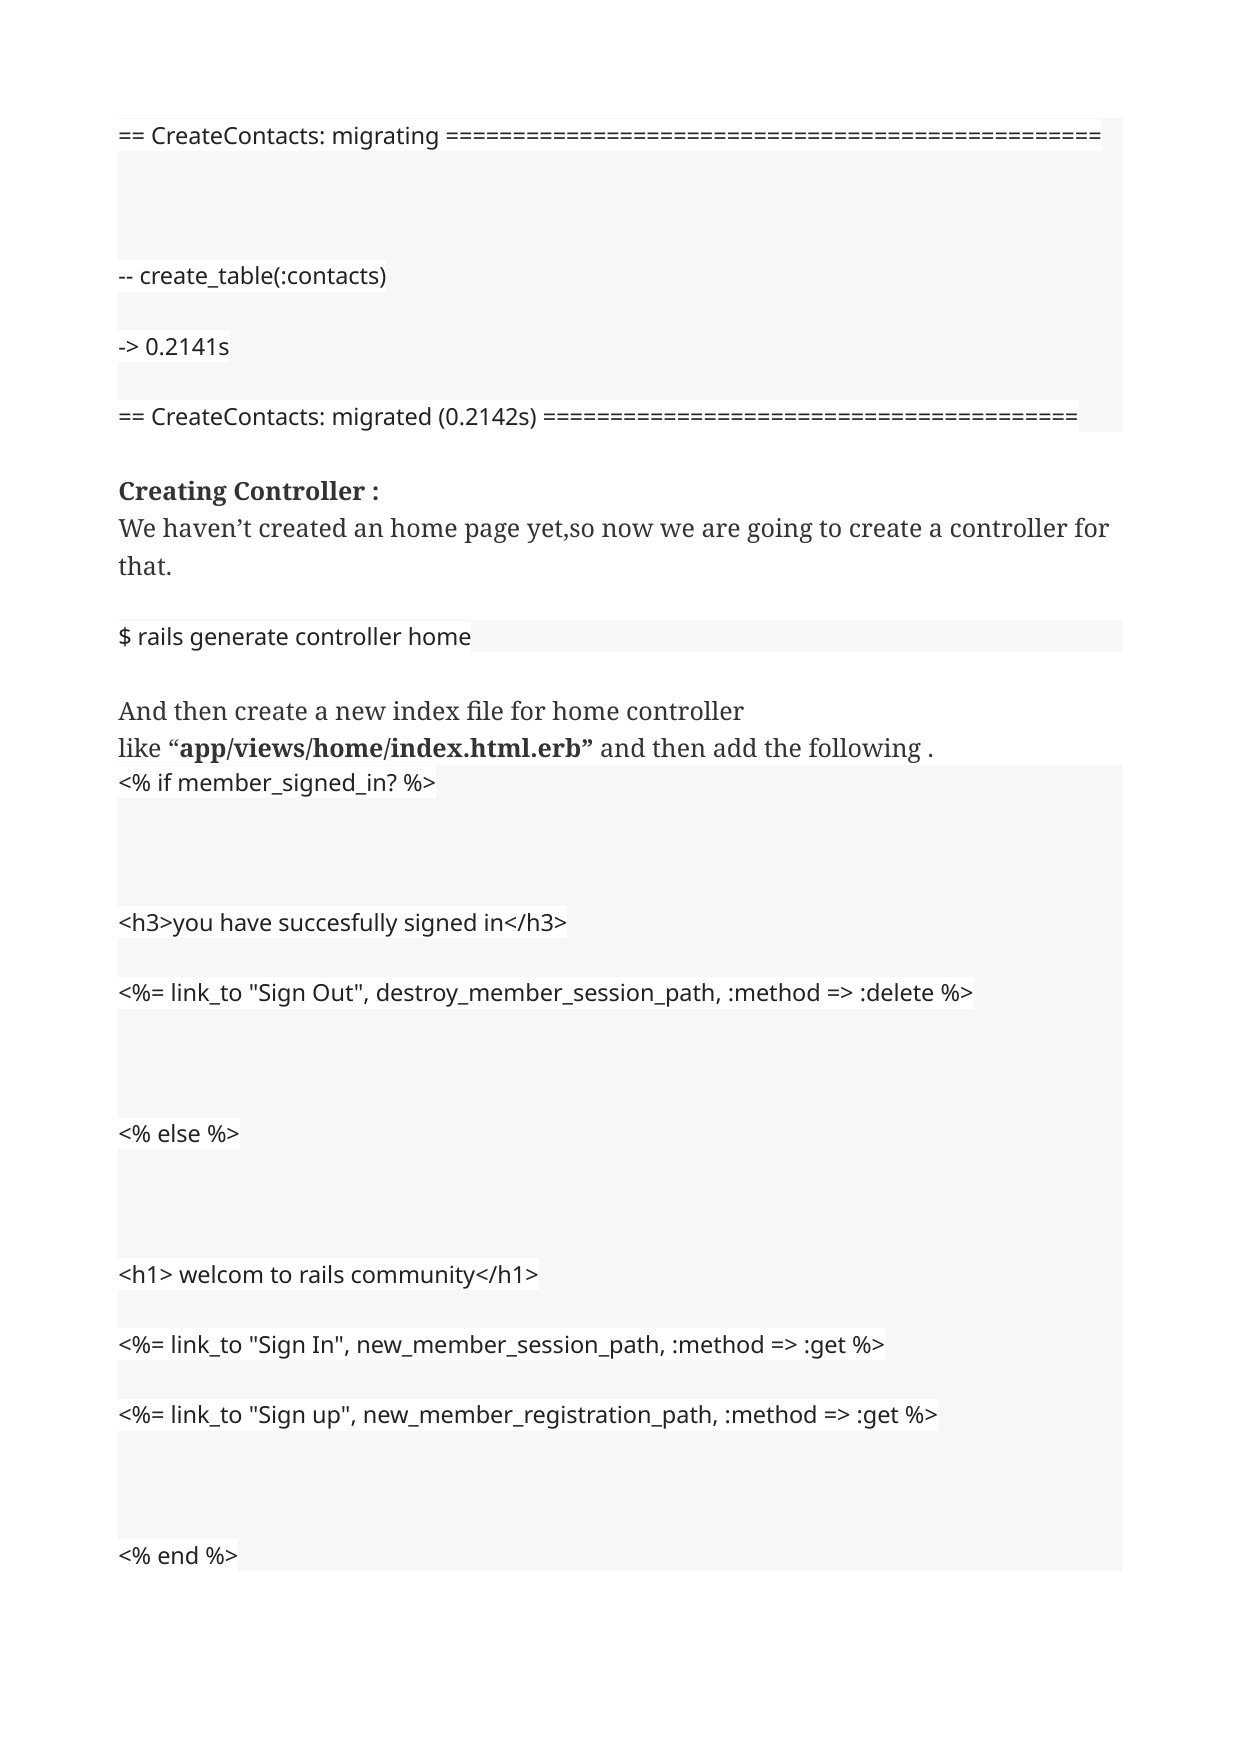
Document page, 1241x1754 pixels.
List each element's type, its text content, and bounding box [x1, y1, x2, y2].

text $ rails generate controller home [118, 620, 1122, 652]
text <% end %> [118, 1538, 1122, 1571]
text Creating Controller : [118, 470, 1122, 507]
text -> 0.2141s [118, 329, 1122, 362]
text <%= link_to "Sign up", new_member_registration_path, :method => :get %> [118, 1398, 1122, 1431]
text We haven’t created an home page yet,so now we are going to create a controller for that. [118, 507, 1122, 582]
text <%= link_to "Sign Out", destroy_member_session_path, :method => :delete %> [118, 976, 1122, 1009]
text <% if member_signed_in? %> [118, 765, 1122, 798]
text -- create_table(:contacts) [118, 259, 1122, 292]
text <h3>you have succesfully signed in</h3> [118, 906, 1122, 938]
text == CreateContacts: migrated (0.2142s) ======================================== [118, 399, 1122, 432]
text And then create a new index file for home controller like “app/views/home/index.html.erb” and then add the following . [118, 690, 1122, 765]
text <h1> welcom to rails community</h1> [118, 1257, 1122, 1290]
text == CreateContacts: migrating ================================================= [118, 118, 1122, 151]
text <%= link_to "Sign In", new_member_session_path, :method => :get %> [118, 1327, 1122, 1360]
text <% else %> [118, 1117, 1122, 1149]
